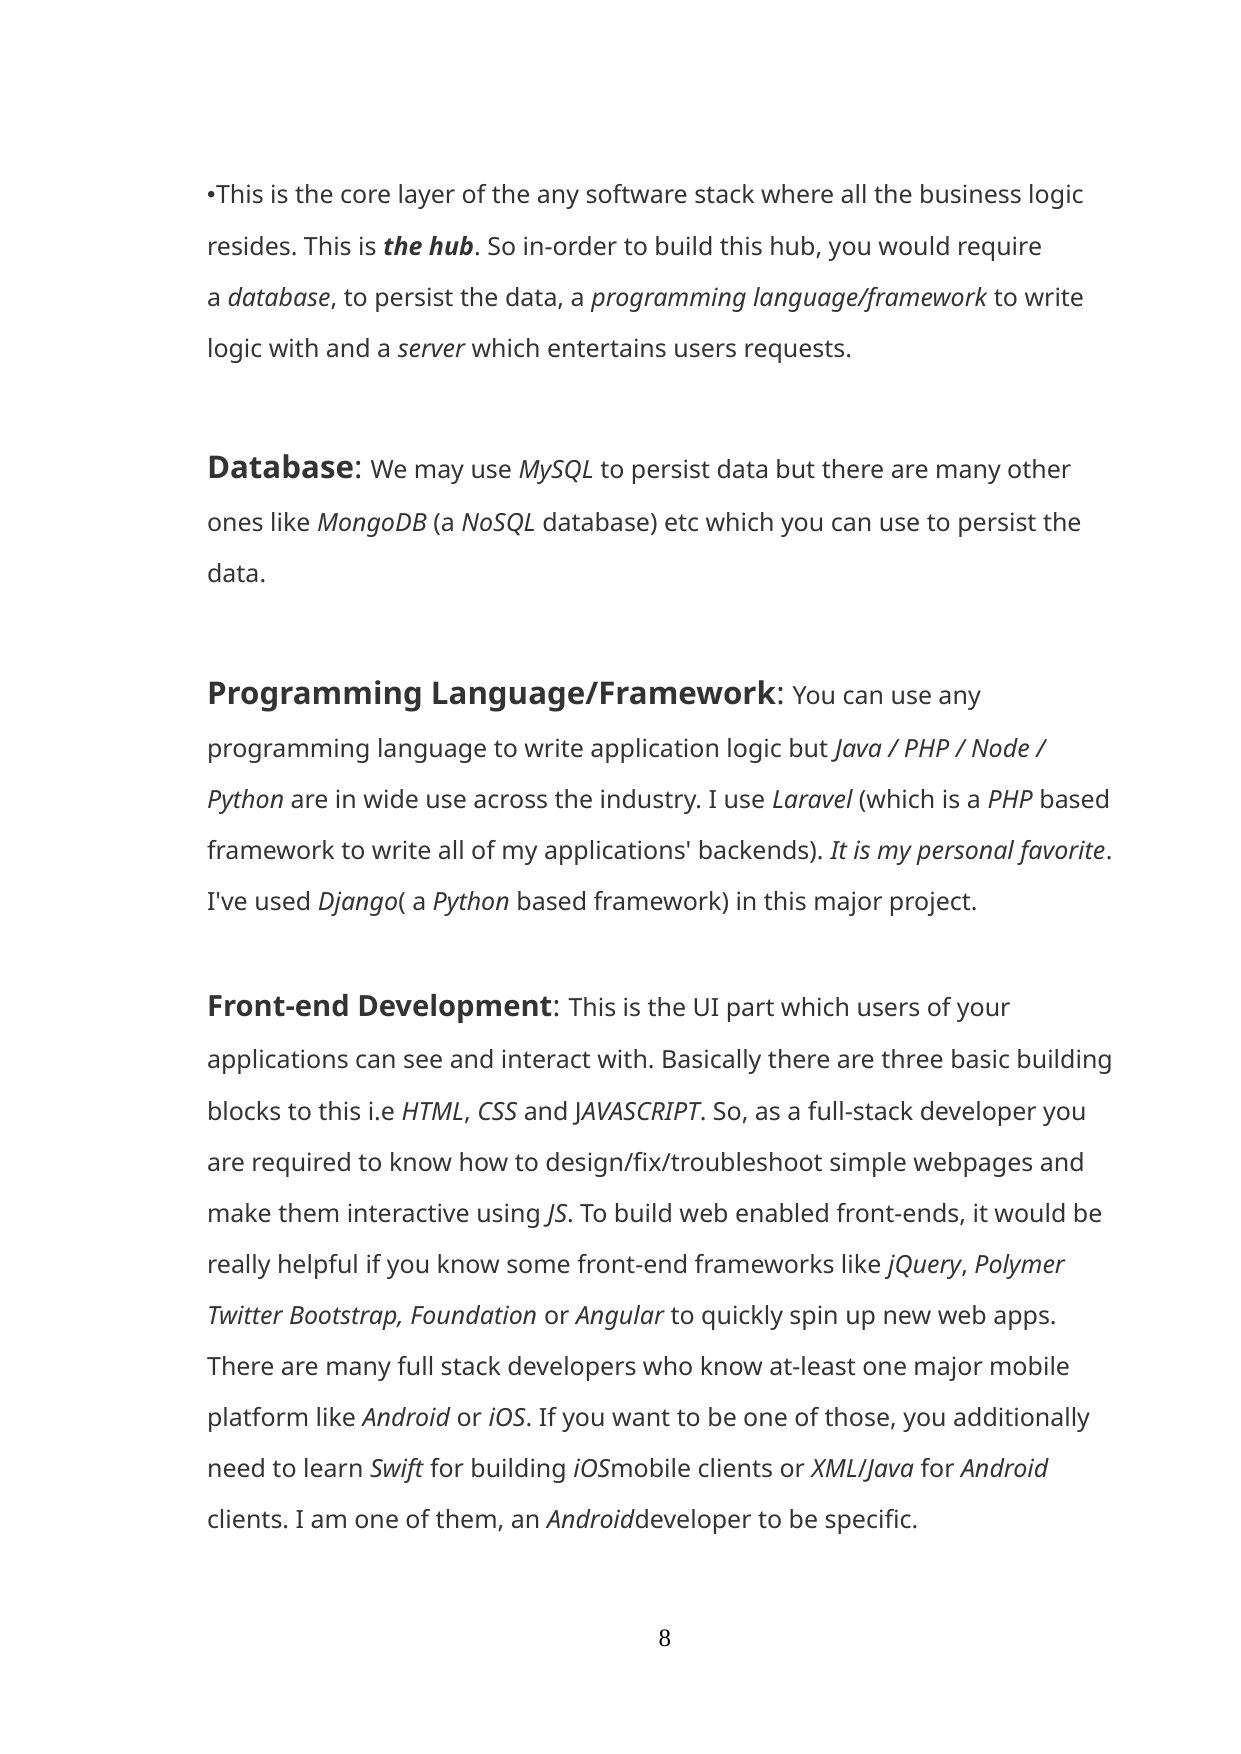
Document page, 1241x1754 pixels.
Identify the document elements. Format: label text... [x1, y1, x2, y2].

list Database: We may use MySQL to persist data but there are many other ones like MongoDB (a NoSQL database) etc which you can use to persist the data. [207, 445, 1122, 590]
list Programming Language/Framework: You can use any programming language to write application logic but Java / PHP / Node / Python are in wide use across the industry. I use Laravel (which is a PHP based framework to write all of my applications' backends). It is my personal favorite. I've used Django( a Python based framework) in this major project. [207, 671, 1122, 917]
list This is the core layer of the any software stack where all the business logic resides. This is the hub. So in-order to build this hub, you would require a database, to persist the data, a programming language/framework to write logic with and a server which entertains users requests. [207, 177, 1122, 364]
text Front-end Development: This is the UI part which users of your applications can see and interact with. Basically there are three basic building blocks to this i.e HTML, CSS and JAVASCRIPT. So, as a full-stack developer you are required to know how to design/fix/troubleshoot simple webpages and make them interactive using JS. To build web enabled front-ends, it would be really helpful if you know some front-end frameworks like jQuery, Polymer Twitter Bootstrap, Foundation or Angular to quickly spin up new web apps. There are many full stack developers who know at-least one major mobile platform like Android or iOS. If you want to be one of those, you additionally need to learn Swift for building iOSmobile clients or XML/Java for Android clients. I am one of them, an Androiddeveloper to be specific. [207, 986, 1122, 1536]
